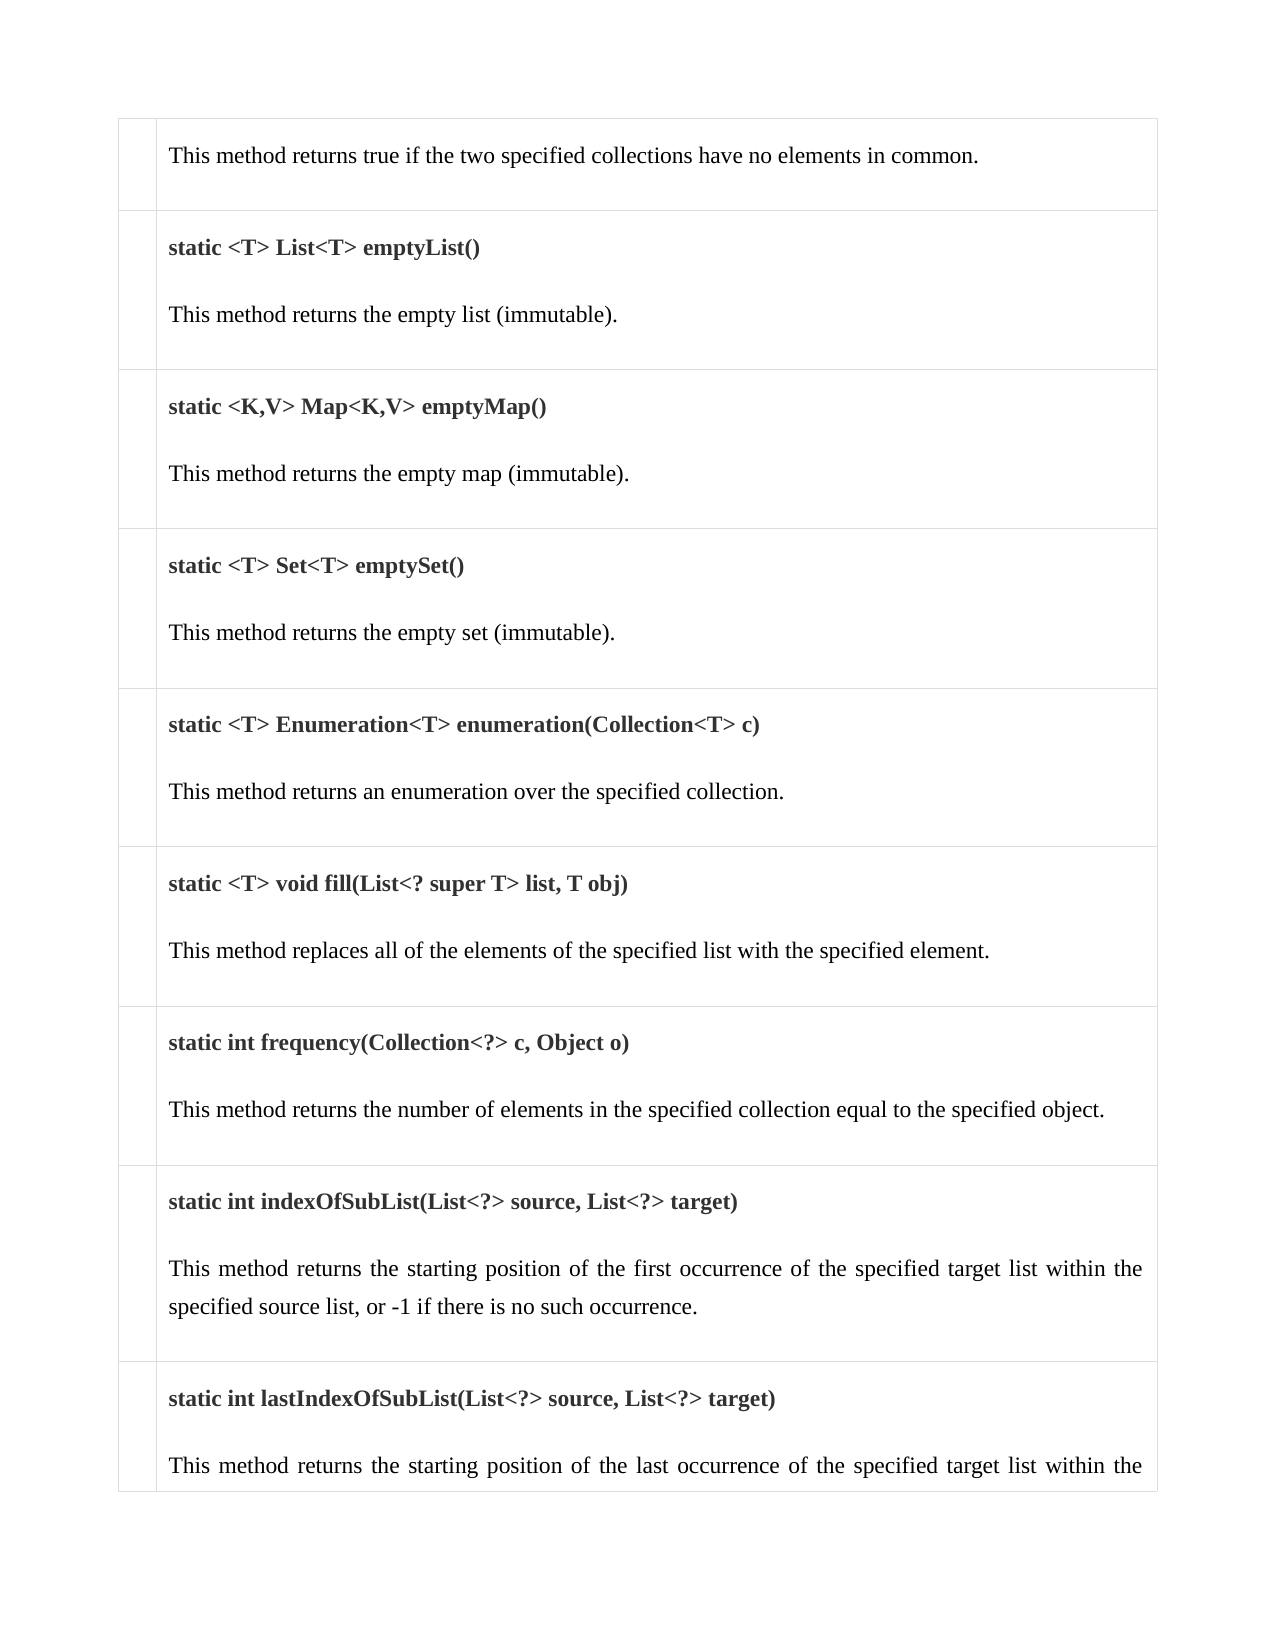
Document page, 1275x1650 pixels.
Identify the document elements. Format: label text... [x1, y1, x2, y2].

table_cell [119, 119, 156, 210]
table_cell [119, 1166, 156, 1361]
table_cell static <K,V> Map<K,V> emptyMap() This method returns the empty map (immutable). [157, 370, 1157, 528]
table_cell [119, 1007, 156, 1164]
table_cell static int frequency(Collection<?> c, Object o) This method returns the number of elements in the specified collection equal to the specified object. [157, 1007, 1157, 1164]
table_cell static <T> Enumeration<T> enumeration(Collection<T> c) This method returns an enumeration over the specified collection. [157, 689, 1157, 846]
table_cell [119, 689, 156, 846]
table_cell static <T> List<T> emptyList() This method returns the empty list (immutable). [157, 211, 1157, 369]
table_cell static <T> void fill(List<? super T> list, T obj) This method replaces all of the elements of the specified list with the specified element. [157, 847, 1157, 1006]
table_cell static int indexOfSubList(List<?> source, List<?> target) This method returns the starting position of the first occurrence of the specified target list within the specified source list, or -1 if there is no such occurrence. [157, 1166, 1157, 1361]
table_cell [119, 1362, 156, 1491]
table_cell [119, 370, 156, 528]
table_cell static <T> Set<T> emptySet() This method returns the empty set (immutable). [157, 529, 1157, 687]
table_cell [119, 529, 156, 687]
table_cell [119, 211, 156, 369]
table_cell This method returns true if the two specified collections have no elements in common. [157, 119, 1157, 210]
table_cell static int lastIndexOfSubList(List<?> source, List<?> target) This method returns the starting position of the last occurrence of the specified target list within the [157, 1362, 1157, 1491]
table_cell [119, 847, 156, 1006]
